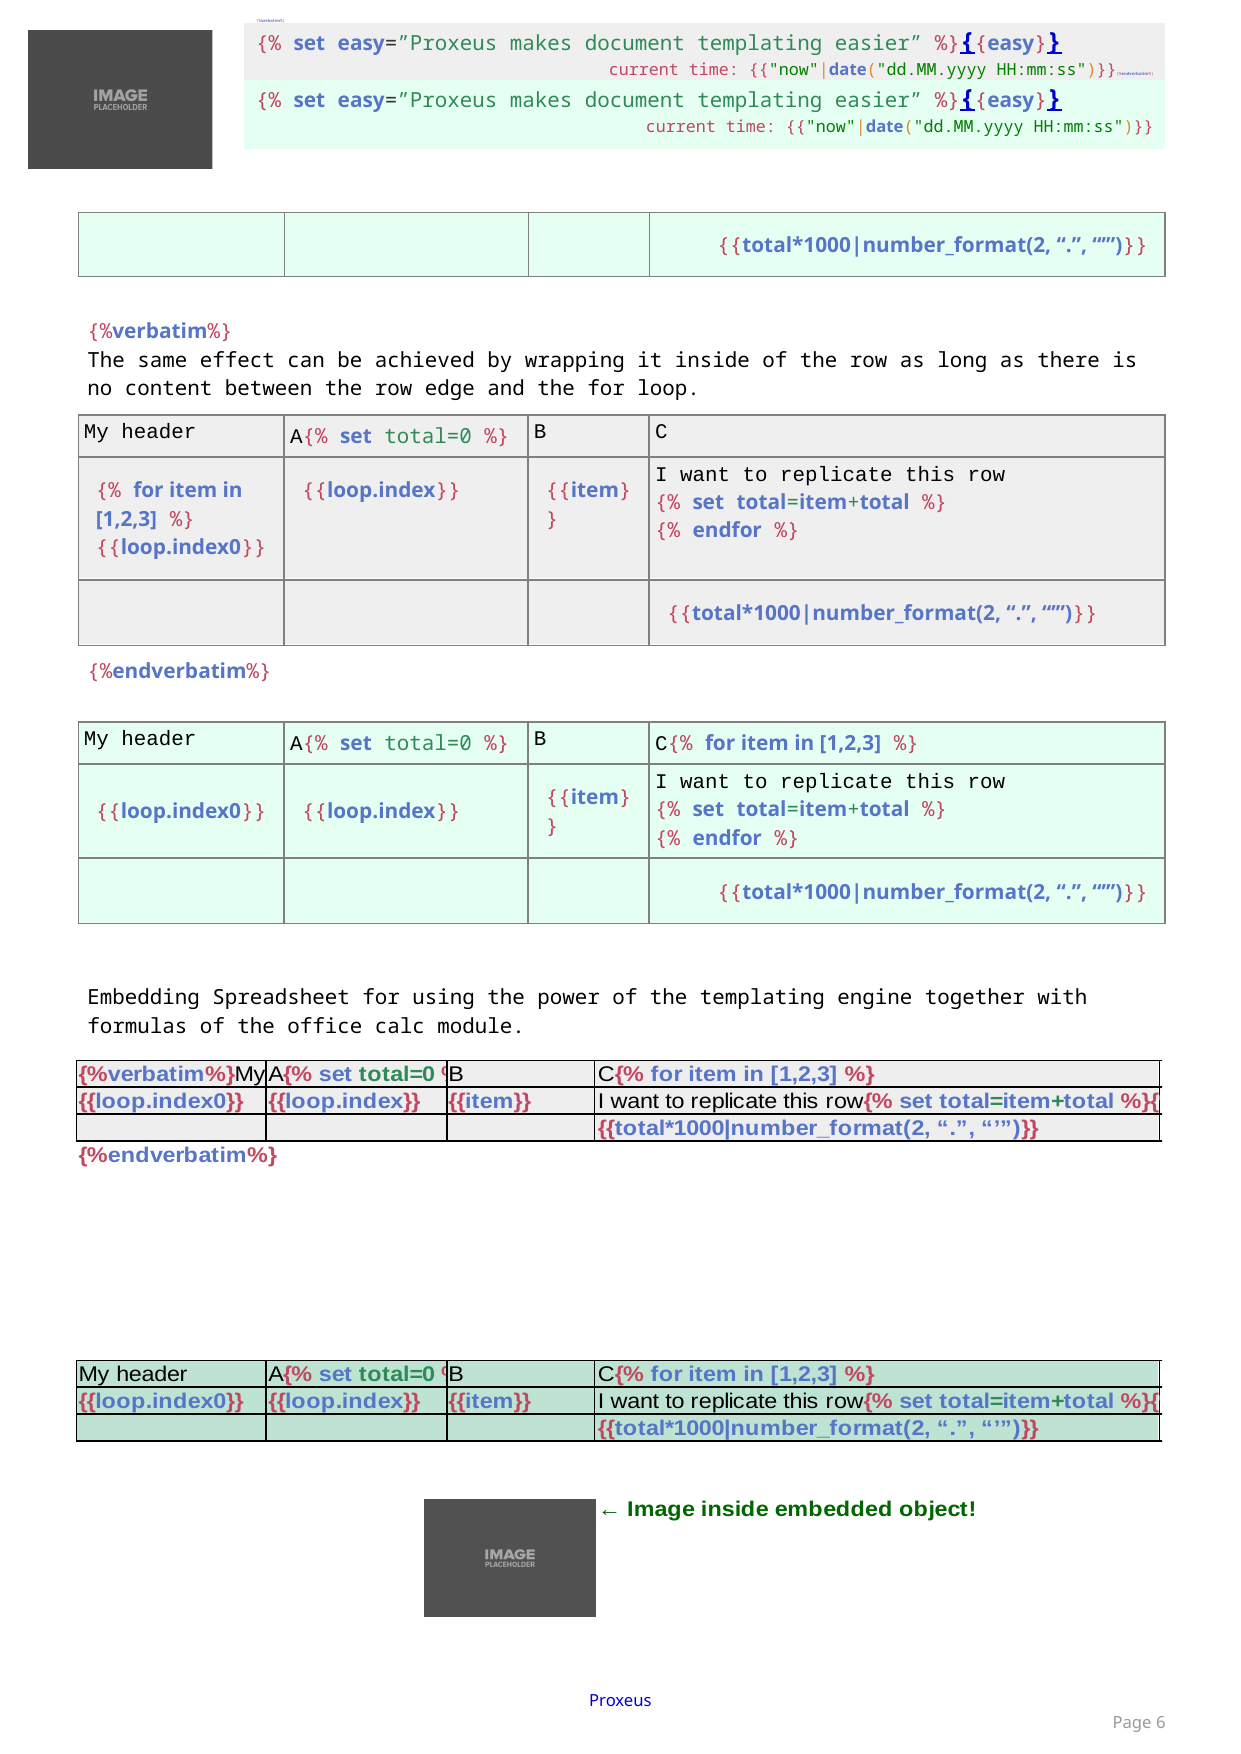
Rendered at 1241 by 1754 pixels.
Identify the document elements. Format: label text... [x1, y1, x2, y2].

table_cell {{item}} [529, 458, 648, 578]
table_cell {{total*1000|number_format(2, “.”, “’”)}} [650, 213, 1164, 276]
table_cell {{loop.index}} [285, 458, 527, 578]
table_header B [529, 723, 648, 763]
table_cell [79, 859, 283, 923]
picture [28, 30, 213, 169]
table_cell [529, 213, 649, 276]
text The same effect can be achieved by wrapping it inside of the row as long as there is no content between the row edge and the for loop. [75, 345, 1165, 414]
table_header My header [79, 416, 283, 456]
text {%endverbatim%} [75, 644, 1165, 685]
table_header C{% for item in [1,2,3] %} [650, 723, 1164, 763]
table_header A{% set total=0 %} [285, 416, 527, 456]
table_header My header [79, 723, 283, 763]
table_header C [650, 416, 1164, 456]
table_header B [529, 416, 648, 456]
text {%verbatim%} [75, 304, 1165, 345]
table_cell {{loop.index0}} [79, 765, 283, 857]
table_cell [79, 213, 284, 276]
table_cell [79, 581, 283, 644]
text Embedding Spreadsheet for using the power of the templating engine together with formulas of the office calc module. [75, 982, 1165, 1039]
table_cell [285, 859, 527, 923]
table_cell {{loop.index}} [285, 765, 527, 857]
table_cell I want to replicate this row {% set total=item+total %} {% endfor %} [650, 765, 1164, 857]
table_cell {% for item in [1,2,3] %}{{loop.index0}} [79, 458, 283, 578]
table_cell {{total*1000|number_format(2, “.”, “’”)}} [650, 859, 1164, 923]
table_cell {{total*1000|number_format(2, “.”, “’”)}} [650, 581, 1164, 644]
table_cell [529, 581, 648, 644]
table_cell I want to replicate this row {% set total=item+total %} {% endfor %} [650, 458, 1164, 578]
table_cell {{item}} [529, 765, 648, 857]
table_cell [529, 859, 648, 923]
table_header A{% set total=0 %} [285, 723, 527, 763]
table_cell [285, 581, 527, 644]
table_cell [285, 213, 528, 276]
